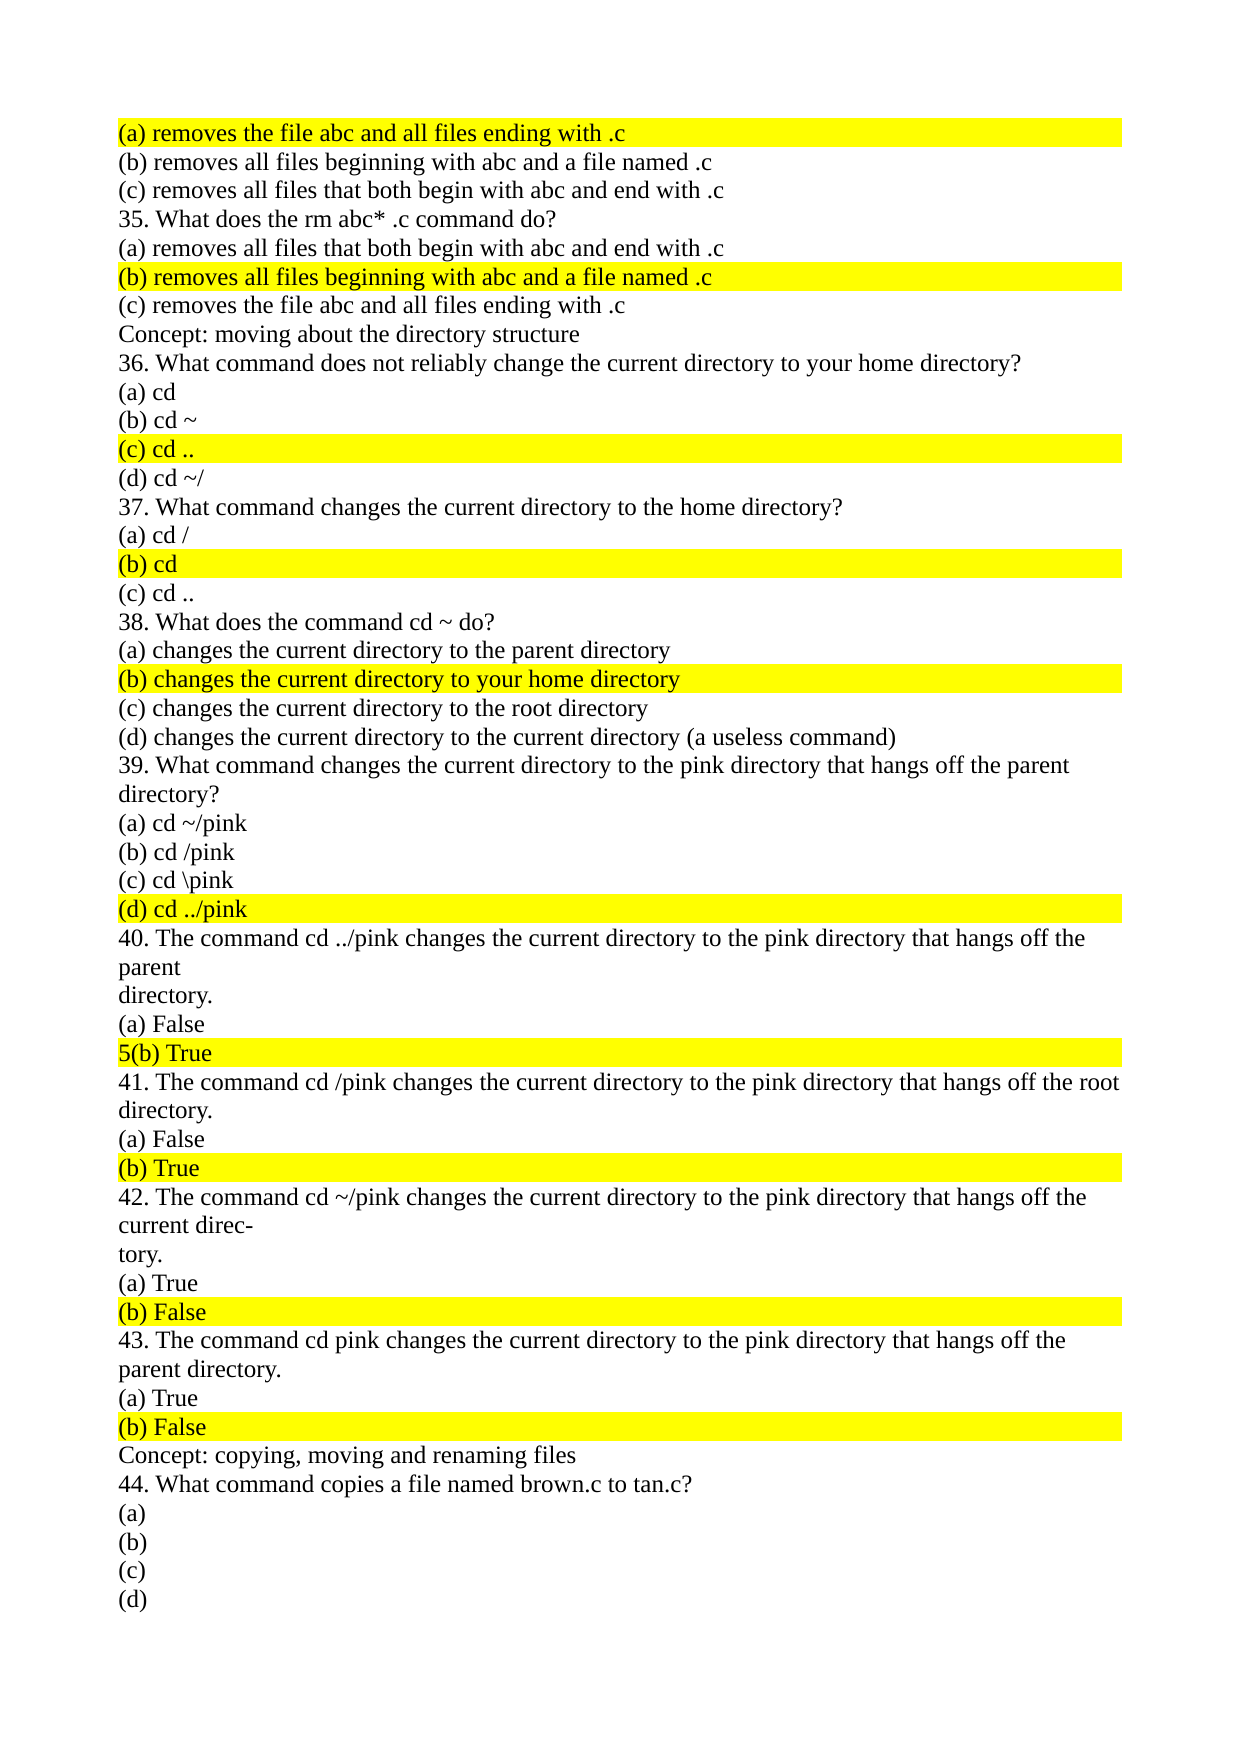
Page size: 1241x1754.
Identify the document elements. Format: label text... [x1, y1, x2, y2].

text 39. What command changes the current directory to the pink directory that hangs off the parent directory? [118, 751, 1122, 808]
text (c) removes all files that both begin with abc and end with .c [118, 176, 1122, 204]
text 36. What command does not reliably change the current directory to your home directory? [118, 348, 1122, 377]
text (d) cd ~/ [118, 463, 1122, 492]
text directory. [118, 981, 1122, 1009]
text (b) False [118, 1412, 1122, 1441]
text (a) True [118, 1383, 1122, 1412]
text (d) [118, 1584, 1122, 1613]
text (b) cd /pink [118, 837, 1122, 866]
text (b) cd [118, 549, 1122, 578]
text (c) removes the file abc and all files ending with .c [118, 291, 1122, 319]
text (c) cd \pink [118, 866, 1122, 894]
text (d) changes the current directory to the current directory (a useless command) [118, 722, 1122, 751]
text Concept: moving about the directory structure [118, 319, 1122, 348]
text 5(b) True [118, 1038, 1122, 1067]
text (a) [118, 1498, 1122, 1527]
text 38. What does the command cd ~ do? [118, 607, 1122, 636]
text (c) cd .. [118, 578, 1122, 607]
text (b) True [118, 1153, 1122, 1182]
text (b) cd ~ [118, 406, 1122, 434]
text (a) cd [118, 377, 1122, 406]
text (b) removes all files beginning with abc and a file named .c [118, 262, 1122, 291]
text 35. What does the rm abc* .c command do? [118, 204, 1122, 233]
text 43. The command cd pink changes the current directory to the pink directory that hangs off the parent directory. [118, 1326, 1122, 1383]
text (c) changes the current directory to the root directory [118, 693, 1122, 722]
text (a) changes the current directory to the parent directory [118, 636, 1122, 664]
text (b) False [118, 1297, 1122, 1326]
text (c) [118, 1556, 1122, 1584]
text Concept: copying, moving and renaming files [118, 1441, 1122, 1469]
text 44. What command copies a file named brown.c to tan.c? [118, 1469, 1122, 1498]
text (b) removes all files beginning with abc and a file named .c [118, 147, 1122, 176]
text (c) cd .. [118, 434, 1122, 463]
text (b) [118, 1527, 1122, 1556]
text 40. The command cd ../pink changes the current directory to the pink directory that hangs off the parent [118, 923, 1122, 981]
text tory. [118, 1239, 1122, 1268]
text (a) cd / [118, 521, 1122, 549]
text (b) changes the current directory to your home directory [118, 664, 1122, 693]
text (a) True [118, 1268, 1122, 1297]
text (a) cd ~/pink [118, 808, 1122, 837]
text (a) removes the file abc and all files ending with .c [118, 118, 1122, 147]
text 41. The command cd /pink changes the current directory to the pink directory that hangs off the root directory. [118, 1067, 1122, 1124]
text (d) cd ../pink [118, 894, 1122, 923]
text 37. What command changes the current directory to the home directory? [118, 492, 1122, 521]
text (a) False [118, 1124, 1122, 1153]
text (a) False [118, 1009, 1122, 1038]
text 42. The command cd ~/pink changes the current directory to the pink directory that hangs off the current direc- [118, 1182, 1122, 1239]
text (a) removes all files that both begin with abc and end with .c [118, 233, 1122, 262]
